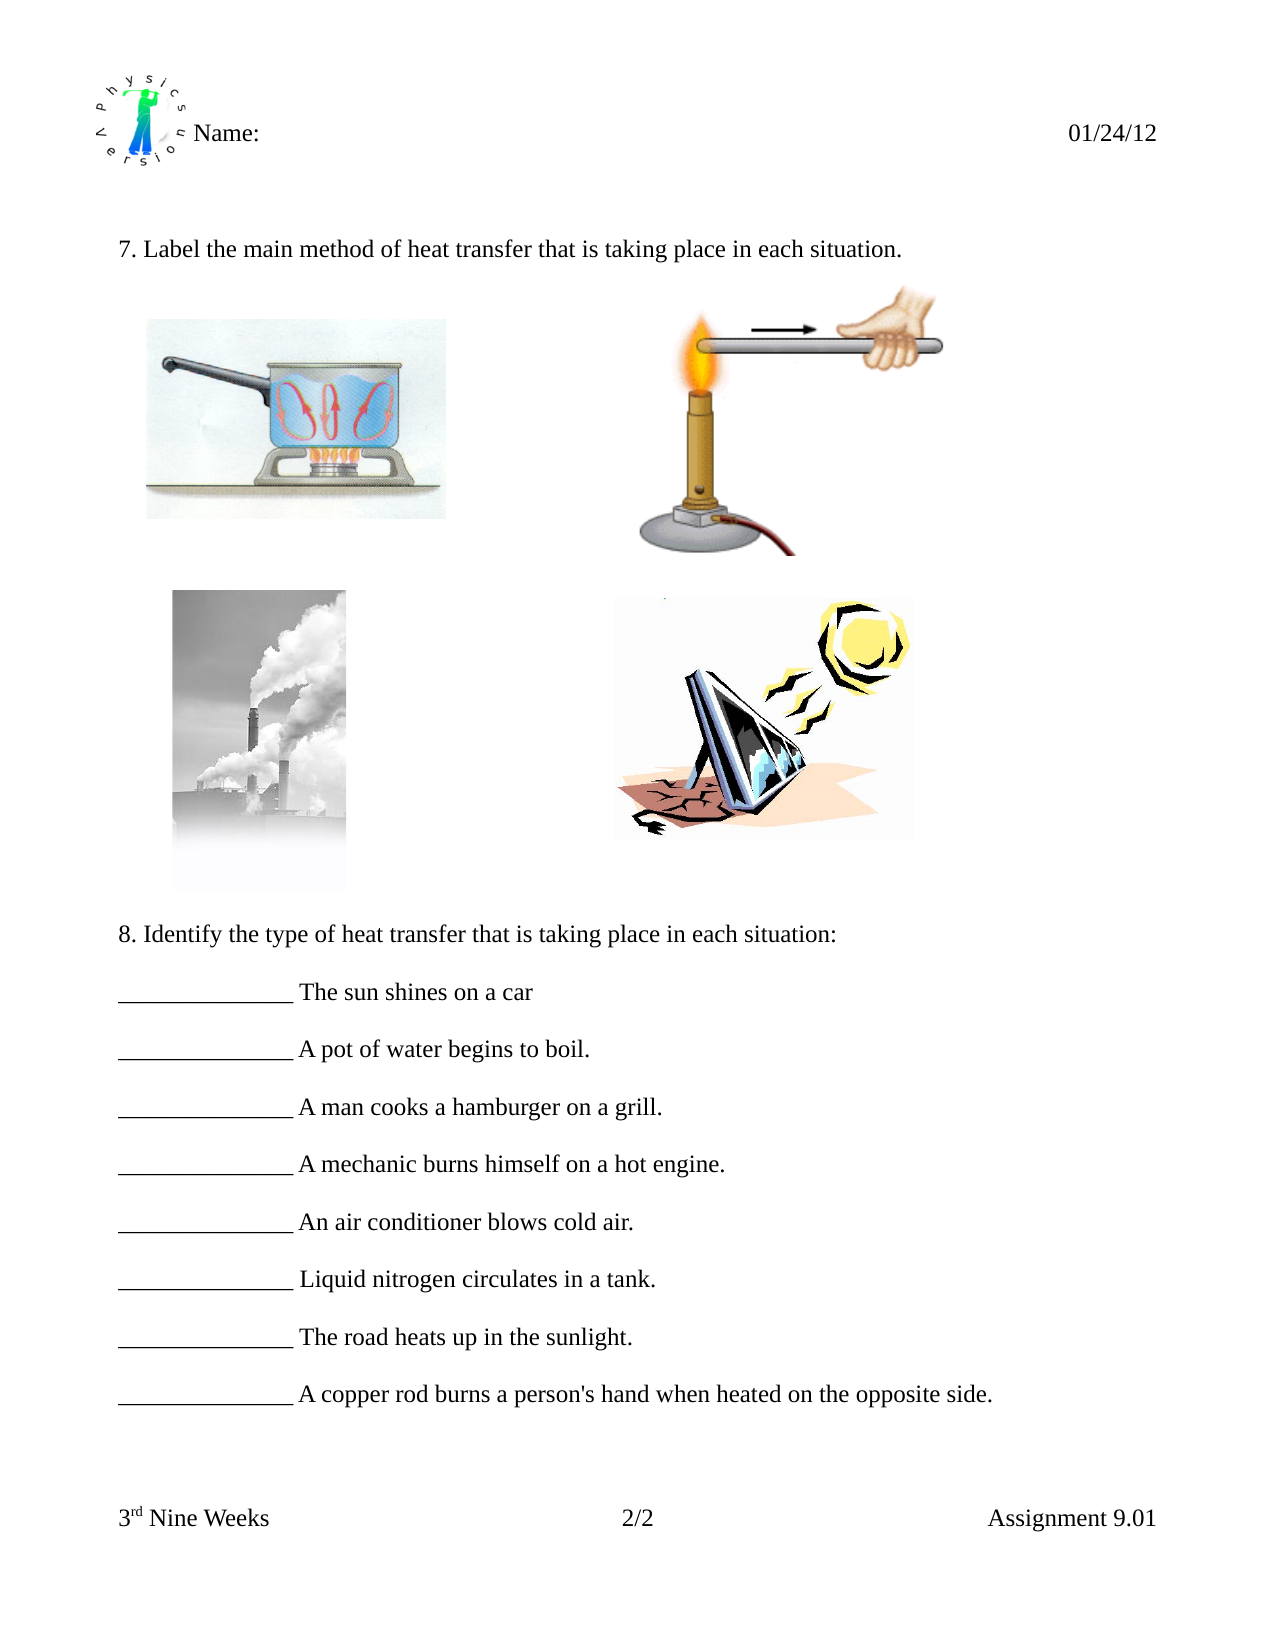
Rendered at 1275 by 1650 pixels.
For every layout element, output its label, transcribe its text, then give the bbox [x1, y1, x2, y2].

text ______________ A mechanic burns himself on a hot engine. [118, 1149, 1157, 1178]
text 8. Identify the type of heat transfer that is taking place in each situation: [118, 919, 1157, 948]
text ______________ The sun shines on a car [118, 977, 1157, 1006]
text ______________ A man cooks a hamburger on a grill. [118, 1092, 1157, 1121]
text ______________ Liquid nitrogen circulates in a tank. [118, 1264, 1157, 1293]
picture [614, 598, 914, 840]
text ______________ A pot of water begins to boil. [118, 1034, 1157, 1063]
text 7. Label the main method of heat transfer that is taking place in each situation. [118, 234, 1157, 263]
picture [637, 282, 951, 556]
text ______________ An air conditioner blows cold air. [118, 1207, 1157, 1236]
text ______________ A copper rod burns a person's hand when heated on the opposite side. [118, 1379, 1157, 1408]
picture [95, 75, 186, 166]
picture [146, 319, 446, 519]
picture [172, 590, 347, 891]
text ______________ The road heats up in the sunlight. [118, 1322, 1157, 1351]
